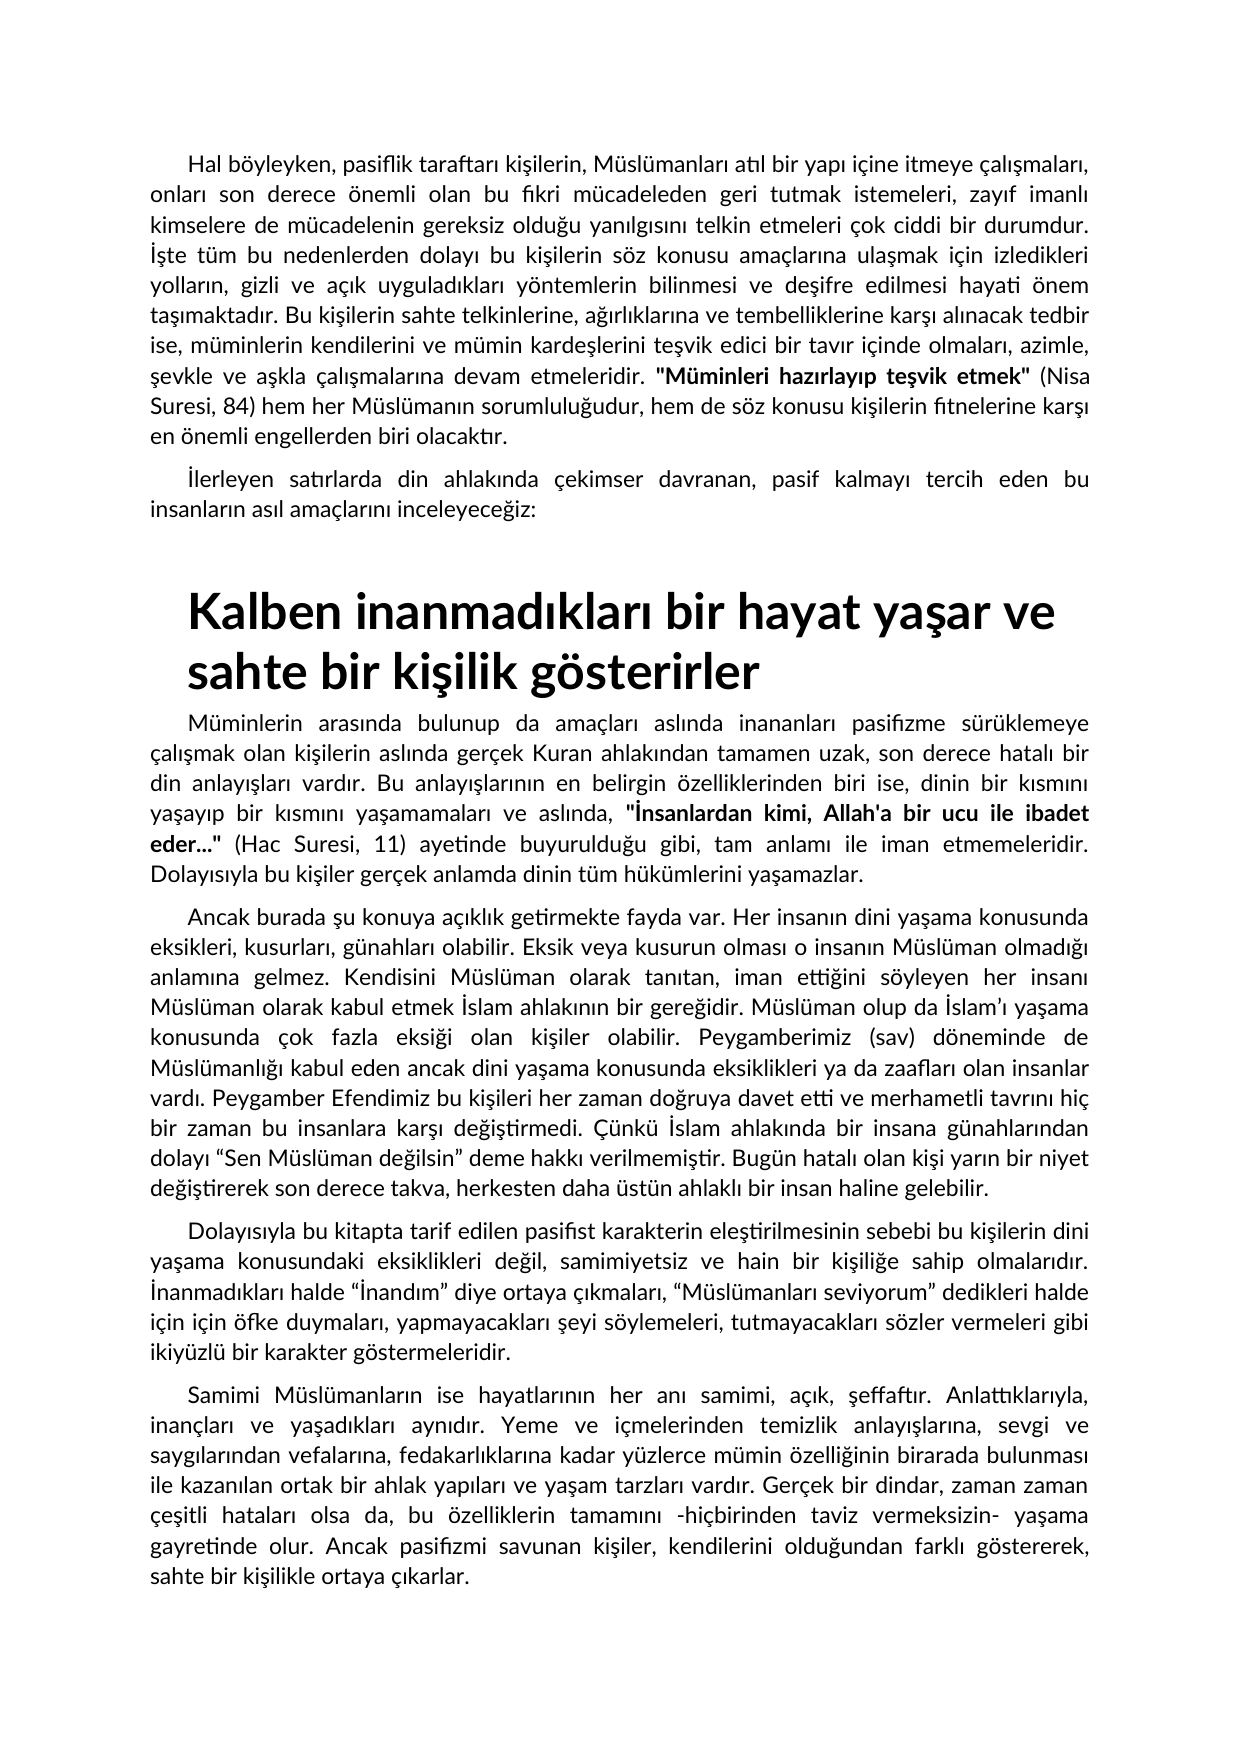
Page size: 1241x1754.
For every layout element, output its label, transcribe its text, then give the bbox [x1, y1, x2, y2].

text İlerleyen satırlarda din ahlakında çekimser davranan, pasif kalmayı tercih eden bu insanların asıl amaçlarını inceleyeceğiz: [150, 464, 1090, 522]
text Ancak burada şu konuya açıklık getirmekte fayda var. Her insanın dini yaşama konusunda eksikleri, kusurları, günahları olabilir. Eksik veya kusurun olması o insanın Müslüman olmadığı anlamına gelmez. Kendisini Müslüman olarak tanıtan, iman ettiğini söyleyen her insanı Müslüman olarak kabul etmek İslam ahlakının bir gereğidir. Müslüman olup da İslam’ı yaşama konusunda çok fazla eksiği olan kişiler olabilir. Peygamberimiz (sav) döneminde de Müslümanlığı kabul eden ancak dini yaşama konusunda eksiklikleri ya da zaafları olan insanlar vardı. Peygamber Efendimiz bu kişileri her zaman doğruya davet etti ve merhametli tavrını hiç bir zaman bu insanlara karşı değiştirmedi. Çünkü İslam ahlakında bir insana günahlarından dolayı “Sen Müslüman değilsin” deme hakkı verilmemiştir. Bugün hatalı olan kişi yarın bir niyet değiştirerek son derece takva, herkesten daha üstün ahlaklı bir insan haline gelebilir. [150, 902, 1090, 1202]
text Dolayısıyla bu kitapta tarif edilen pasifist karakterin eleştirilmesinin sebebi bu kişilerin dini yaşama konusundaki eksiklikleri değil, samimiyetsiz ve hain bir kişiliğe sahip olmalarıdır. İnanmadıkları halde “İnandım” diye ortaya çıkmaları, “Müslümanları seviyorum” dedikleri halde için için öfke duymaları, yapmayacakları şeyi söylemeleri, tutmayacakları sözler vermeleri gibi ikiyüzlü bir karakter göstermeleridir. [150, 1217, 1090, 1365]
text Samimi Müslümanların ise hayatlarının her anı samimi, açık, şeffaftır. Anlattıklarıyla, inançları ve yaşadıkları aynıdır. Yeme ve içmelerinden temizlik anlayışlarına, sevgi ve saygılarından vefalarına, fedakarlıklarına kadar yüzlerce mümin özelliğinin birarada bulunması ile kazanılan ortak bir ahlak yapıları ve yaşam tarzları vardır. Gerçek bir dindar, zaman zaman çeşitli hataları olsa da, bu özelliklerin tamamını -hiçbirinden taviz vermeksizin- yaşama gayretinde olur. Ancak pasifizmi savunan kişiler, kendilerini olduğundan farklı göstererek, sahte bir kişilikle ortaya çıkarlar. [150, 1380, 1090, 1589]
subtitle Kalben inanmadıkları bir hayat yaşar ve sahte bir kişilik gösterirler [187, 580, 1090, 700]
text Hal böyleyken, pasiflik taraftarı kişilerin, Müslümanları atıl bir yapı içine itmeye çalışmaları, onları son derece önemli olan bu fikri mücadeleden geri tutmak istemeleri, zayıf imanlı kimselere de mücadelenin gereksiz olduğu yanılgısını telkin etmeleri çok ciddi bir durumdur. İşte tüm bu nedenlerden dolayı bu kişilerin söz konusu amaçlarına ulaşmak için izledikleri yolların, gizli ve açık uyguladıkları yöntemlerin bilinmesi ve deşifre edilmesi hayati önem taşımaktadır. Bu kişilerin sahte telkinlerine, ağırlıklarına ve tembelliklerine karşı alınacak tedbir ise, müminlerin kendilerini ve mümin kardeşlerini teşvik edici bir tavır içinde olmaları, azimle, şevkle ve aşkla çalışmalarına devam etmeleridir. "Müminleri hazırlayıp teşvik etmek" (Nisa Suresi, 84) hem her Müslümanın sorumluluğudur, hem de söz konusu kişilerin fitnelerine karşı en önemli engellerden biri olacaktır. [150, 150, 1090, 449]
text Müminlerin arasında bulunup da amaçları aslında inananları pasifizme sürüklemeye çalışmak olan kişilerin aslında gerçek Kuran ahlakından tamamen uzak, son derece hatalı bir din anlayışları vardır. Bu anlayışlarının en belirgin özelliklerinden biri ise, dinin bir kısmını yaşayıp bir kısmını yaşamamaları ve aslında, "İnsanlardan kimi, Allah'a bir ucu ile ibadet eder..." (Hac Suresi, 11) ayetinde buyurulduğu gibi, tam anlamı ile iman etmemeleridir. Dolayısıyla bu kişiler gerçek anlamda dinin tüm hükümlerini yaşamazlar. [150, 708, 1090, 887]
